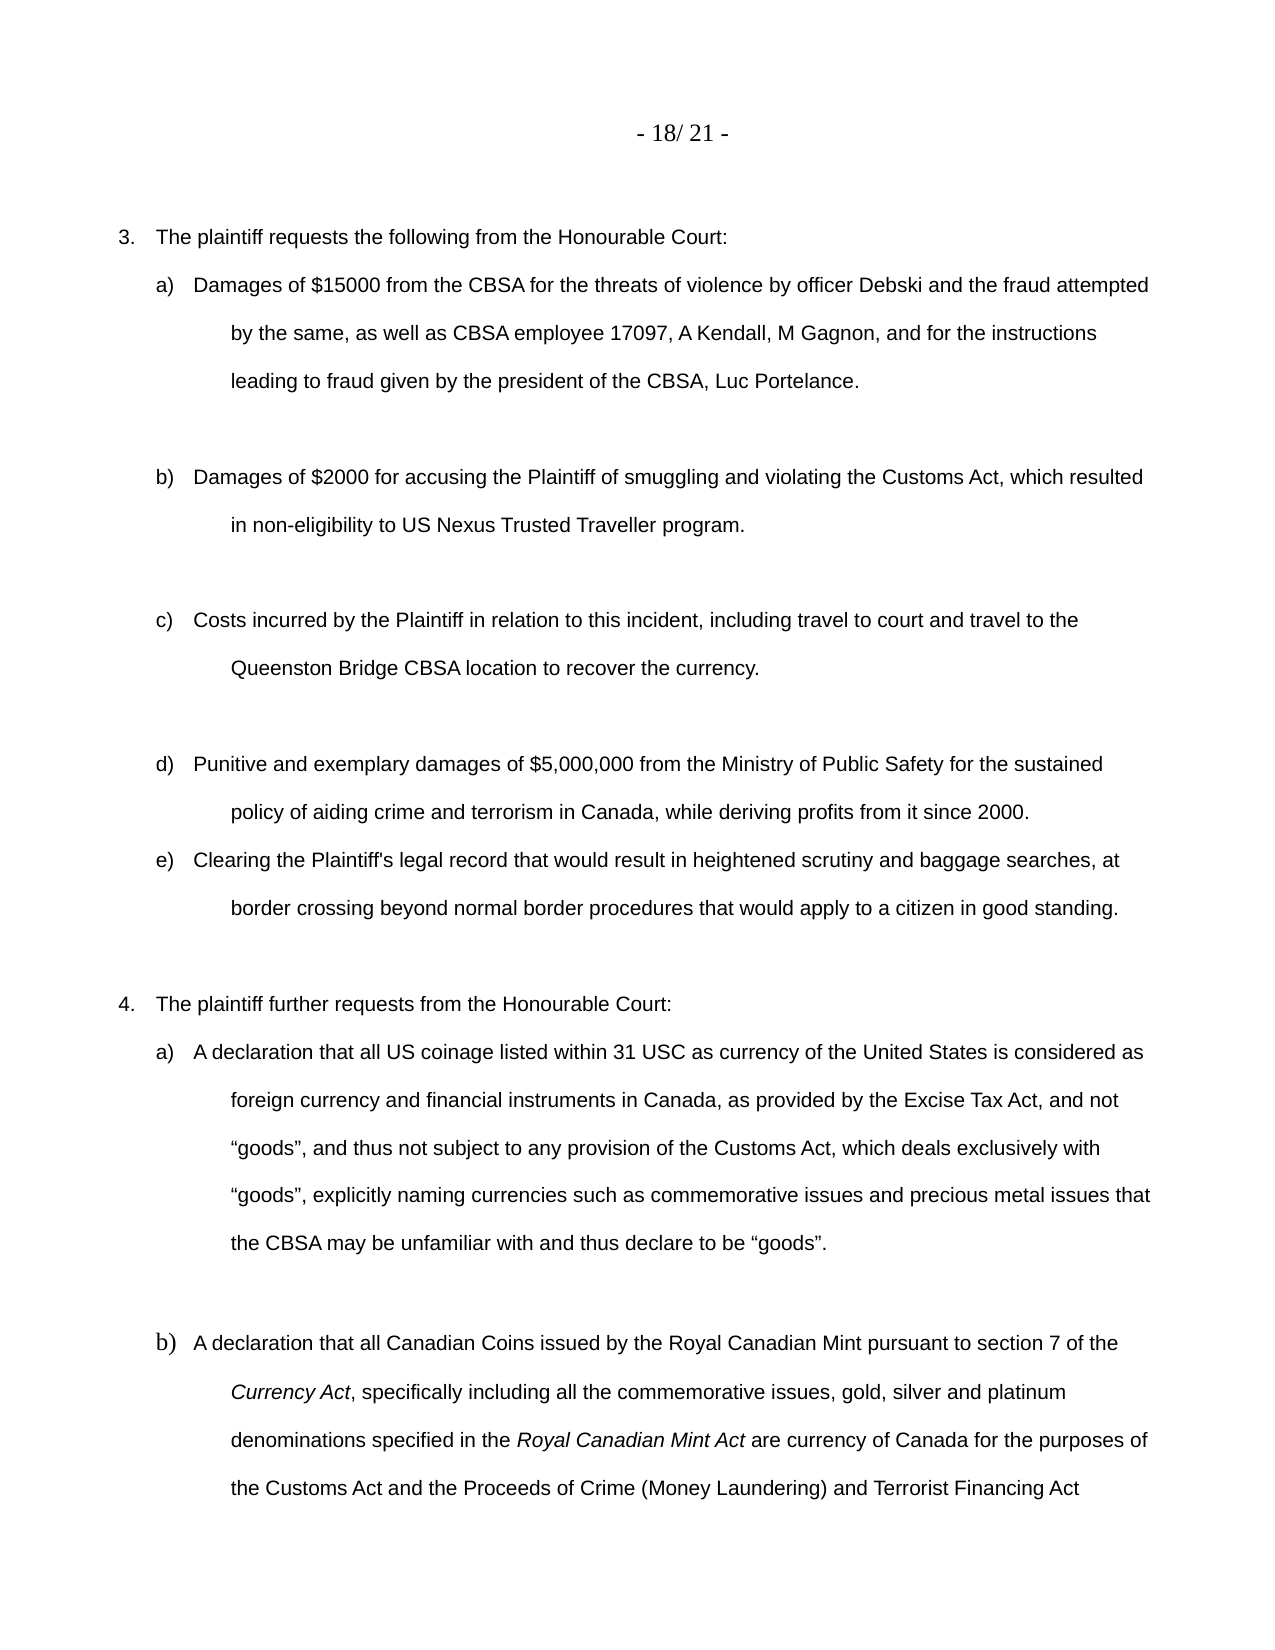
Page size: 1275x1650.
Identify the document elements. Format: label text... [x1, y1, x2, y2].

subtitle Punitive and exemplary damages of $5,000,000 from the Ministry of Public Safety for the sustained policy of aiding crime and terrorism in Canada, while deriving profits from it since 2000. [156, 752, 1157, 824]
subtitle A declaration that all Canadian Coins issued by the Royal Canadian Mint pursuant to section 7 of the Currency Act, specifically including all the commemorative issues, gold, silver and platinum denominations specified in the Royal Canadian Mint Act are currency of Canada for the purposes of the Customs Act and the Proceeds of Crime (Money Laundering) and Terrorist Financing Act [156, 1327, 1157, 1499]
subtitle Damages of $2000 for accusing the Plaintiff of smuggling and violating the Customs Act, which resulted in non-eligibility to US Nexus Trusted Traveller program. [156, 464, 1157, 536]
subtitle The plaintiff requests the following from the Honourable Court: [118, 225, 1157, 249]
subtitle Costs incurred by the Plaintiff in relation to this incident, including travel to court and travel to the Queenston Bridge CBSA location to recover the currency. [156, 608, 1157, 680]
subtitle The plaintiff further requests from the Honourable Court: [118, 992, 1157, 1016]
subtitle Damages of $15000 from the CBSA for the threats of violence by officer Debski and the fraud attempted by the same, as well as CBSA employee 17097, A Kendall, M Gagnon, and for the instructions leading to fraud given by the president of the CBSA, Luc Portelance. [156, 273, 1157, 393]
subtitle Clearing the Plaintiff's legal record that would result in heightened scrutiny and baggage searches, at border crossing beyond normal border procedures that would apply to a citizen in good standing. [156, 848, 1157, 920]
subtitle A declaration that all US coinage listed within 31 USC as currency of the United States is considered as foreign currency and financial instruments in Canada, as provided by the Excise Tax Act, and not “goods”, and thus not subject to any provision of the Customs Act, which deals exclusively with “goods”, explicitly naming currencies such as commemorative issues and precious metal issues that the CBSA may be unfamiliar with and thus declare to be “goods”. [156, 1039, 1157, 1255]
